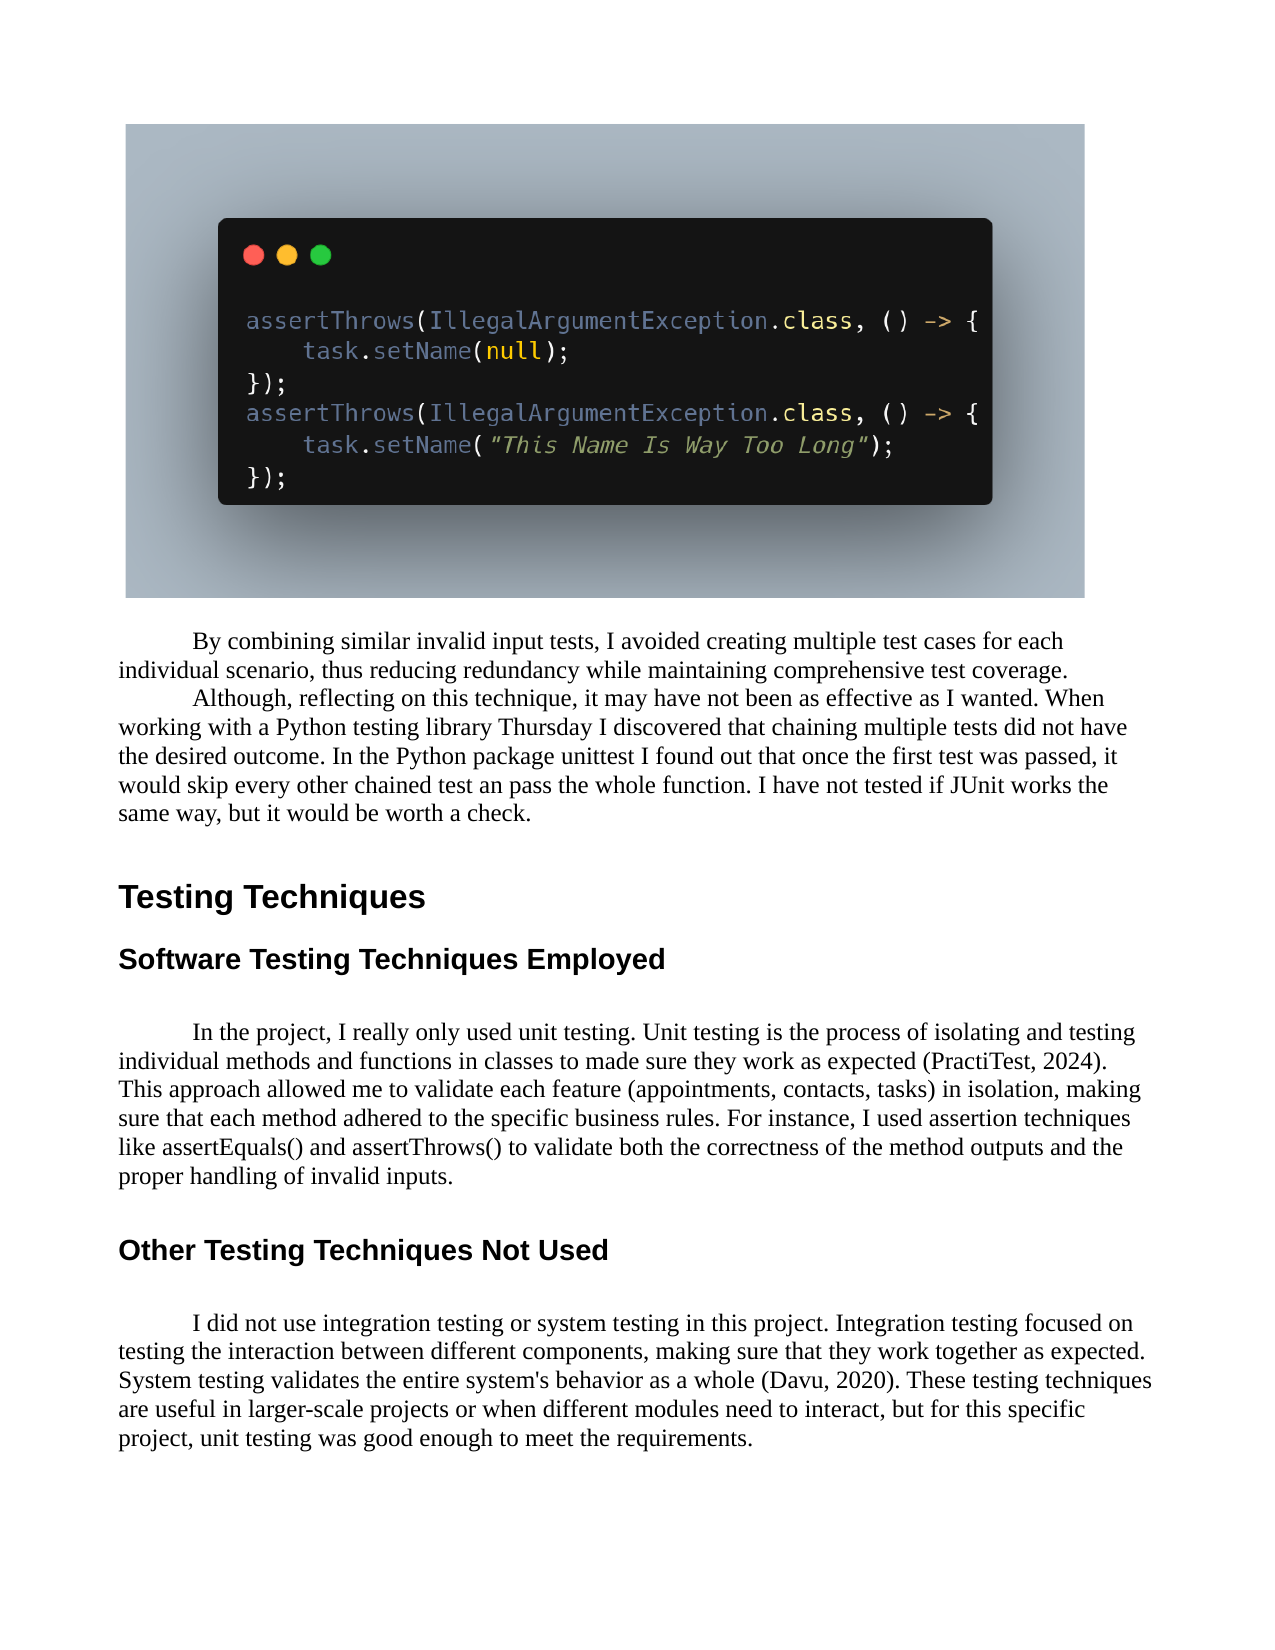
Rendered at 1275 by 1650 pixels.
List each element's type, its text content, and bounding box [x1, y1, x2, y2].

subtitle Other Testing Techniques Not Used [118, 1233, 1157, 1266]
subtitle Testing Techniques [118, 877, 1157, 915]
text Although, reflecting on this technique, it may have not been as effective as I wanted. When working with a Python testing library Thursday I discovered that chaining multiple tests did not have the desired outcome. In the Python package unittest I found out that once the first test was passed, it would skip every other chained test an pass the whole function. I have not tested if JUnit works the same way, but it would be worth a check. [118, 683, 1157, 827]
text I did not use integration testing or system testing in this project. Integration testing focused on testing the interaction between different components, making sure that they work together as expected. System testing validates the entire system's behavior as a whole (Davu, 2020). These testing techniques are useful in larger-scale projects or when different modules need to interact, but for this specific project, unit testing was good enough to meet the requirements. [118, 1308, 1157, 1451]
picture [125, 123, 1085, 598]
text By combining similar invalid input tests, I avoided creating multiple test cases for each individual scenario, thus reducing redundancy while maintaining comprehensive test coverage. [118, 626, 1157, 683]
subtitle Software Testing Techniques Employed [118, 942, 1157, 976]
text In the project, I really only used unit testing. Unit testing is the process of isolating and testing individual methods and functions in classes to made sure they work as expected (PractiTest, 2024). This approach allowed me to validate each feature (appointments, contacts, tasks) in isolation, making sure that each method adhered to the specific business rules. For instance, I used assertion techniques like assertEquals() and assertThrows() to validate both the correctness of the method outputs and the proper handling of invalid inputs. [118, 1017, 1157, 1189]
